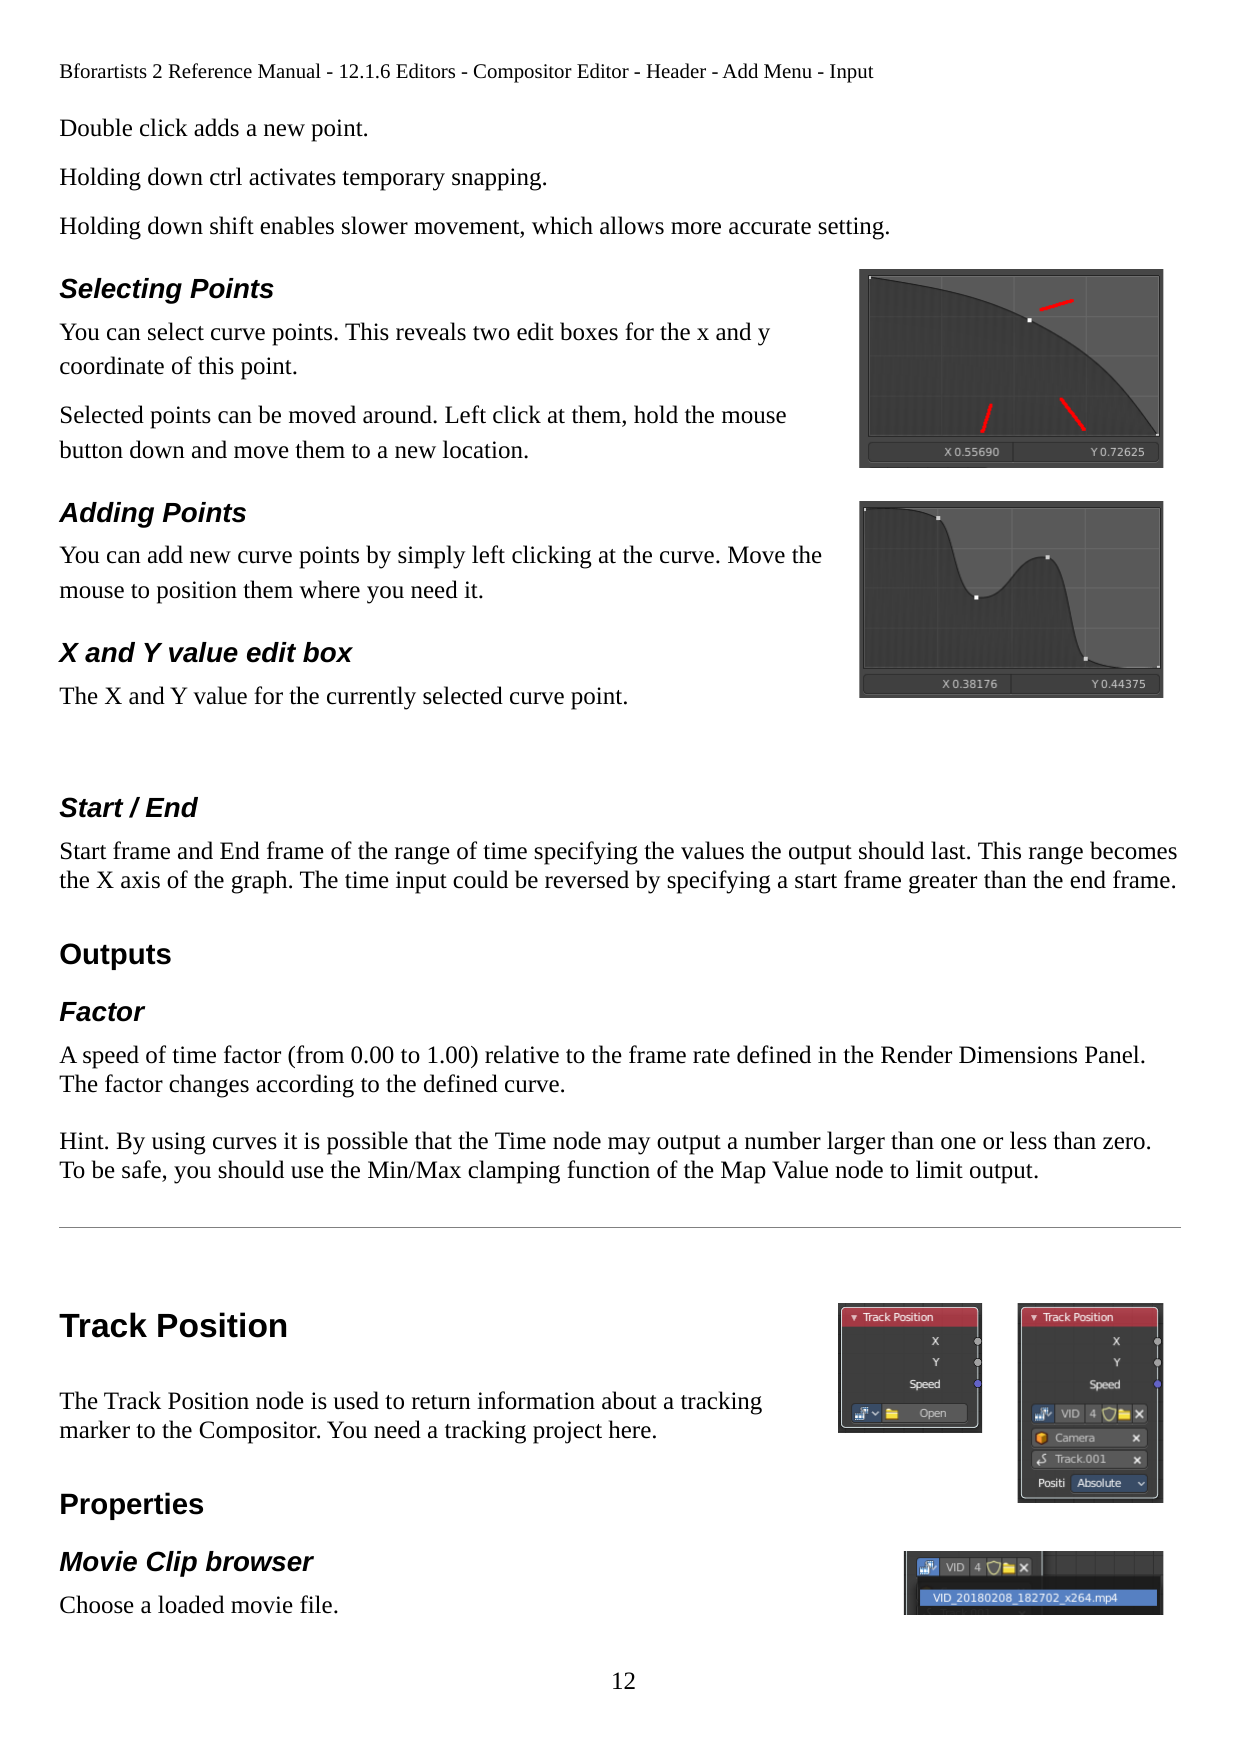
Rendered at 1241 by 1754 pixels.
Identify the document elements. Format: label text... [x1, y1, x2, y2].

subtitle [983, 1306, 1017, 1345]
subtitle [1164, 1306, 1181, 1345]
subtitle Selecting Points [59, 272, 859, 304]
text Hint. By using curves it is possible that the Time node may output a number larger than one or less than zero. To be safe, you should use the Min/Max clamping function of the Map Value node to limit output. [59, 1126, 1181, 1184]
picture [859, 269, 1164, 468]
text You can add new curve points by simply left clicking at the curve. Move the mouse to position them where you need it. [59, 541, 859, 604]
text The Track Position node is used to return information about a tracking marker to the Compositor. You need a tracking project here. [59, 1386, 1017, 1444]
subtitle [1164, 272, 1181, 304]
subtitle Factor [59, 996, 1181, 1027]
subtitle Start / End [59, 792, 1181, 823]
subtitle Adding Points [59, 496, 1181, 528]
text A speed of time factor (from 0.00 to 1.00) relative to the frame rate defined in the Render Dimensions Panel. The factor changes according to the defined curve. [59, 1040, 1181, 1097]
picture [903, 1551, 1164, 1615]
text The X and Y value for the currently selected curve point. [59, 681, 1181, 710]
subtitle Properties [59, 1487, 1181, 1521]
picture [838, 1303, 983, 1433]
subtitle X and Y value edit box [59, 637, 859, 668]
text Selected points can be moved around. Left click at them, hold the mouse button down and move them to a new location. [59, 400, 859, 463]
subtitle Track Position [59, 1306, 838, 1345]
subtitle [1164, 637, 1181, 668]
text Holding down ctrl activates temporary snapping. [59, 162, 1181, 190]
subtitle Movie Clip browser [59, 1546, 1181, 1578]
picture [1017, 1303, 1164, 1503]
text Holding down shift enables slower movement, which allows more accurate setting. [59, 211, 1181, 239]
text Double click adds a new point. [59, 113, 1181, 141]
text You can select curve points. This reveals two edit boxes for the x and y coordinate of this point. [59, 317, 859, 380]
text Start frame and End frame of the range of time specifying the values the output should last. This range becomes the X axis of the graph. The time input could be reversed by specifying a start frame greater than the end frame. [59, 836, 1181, 893]
subtitle Outputs [59, 937, 1181, 971]
picture [859, 501, 1164, 698]
text Choose a loaded movie file. [59, 1590, 1181, 1619]
